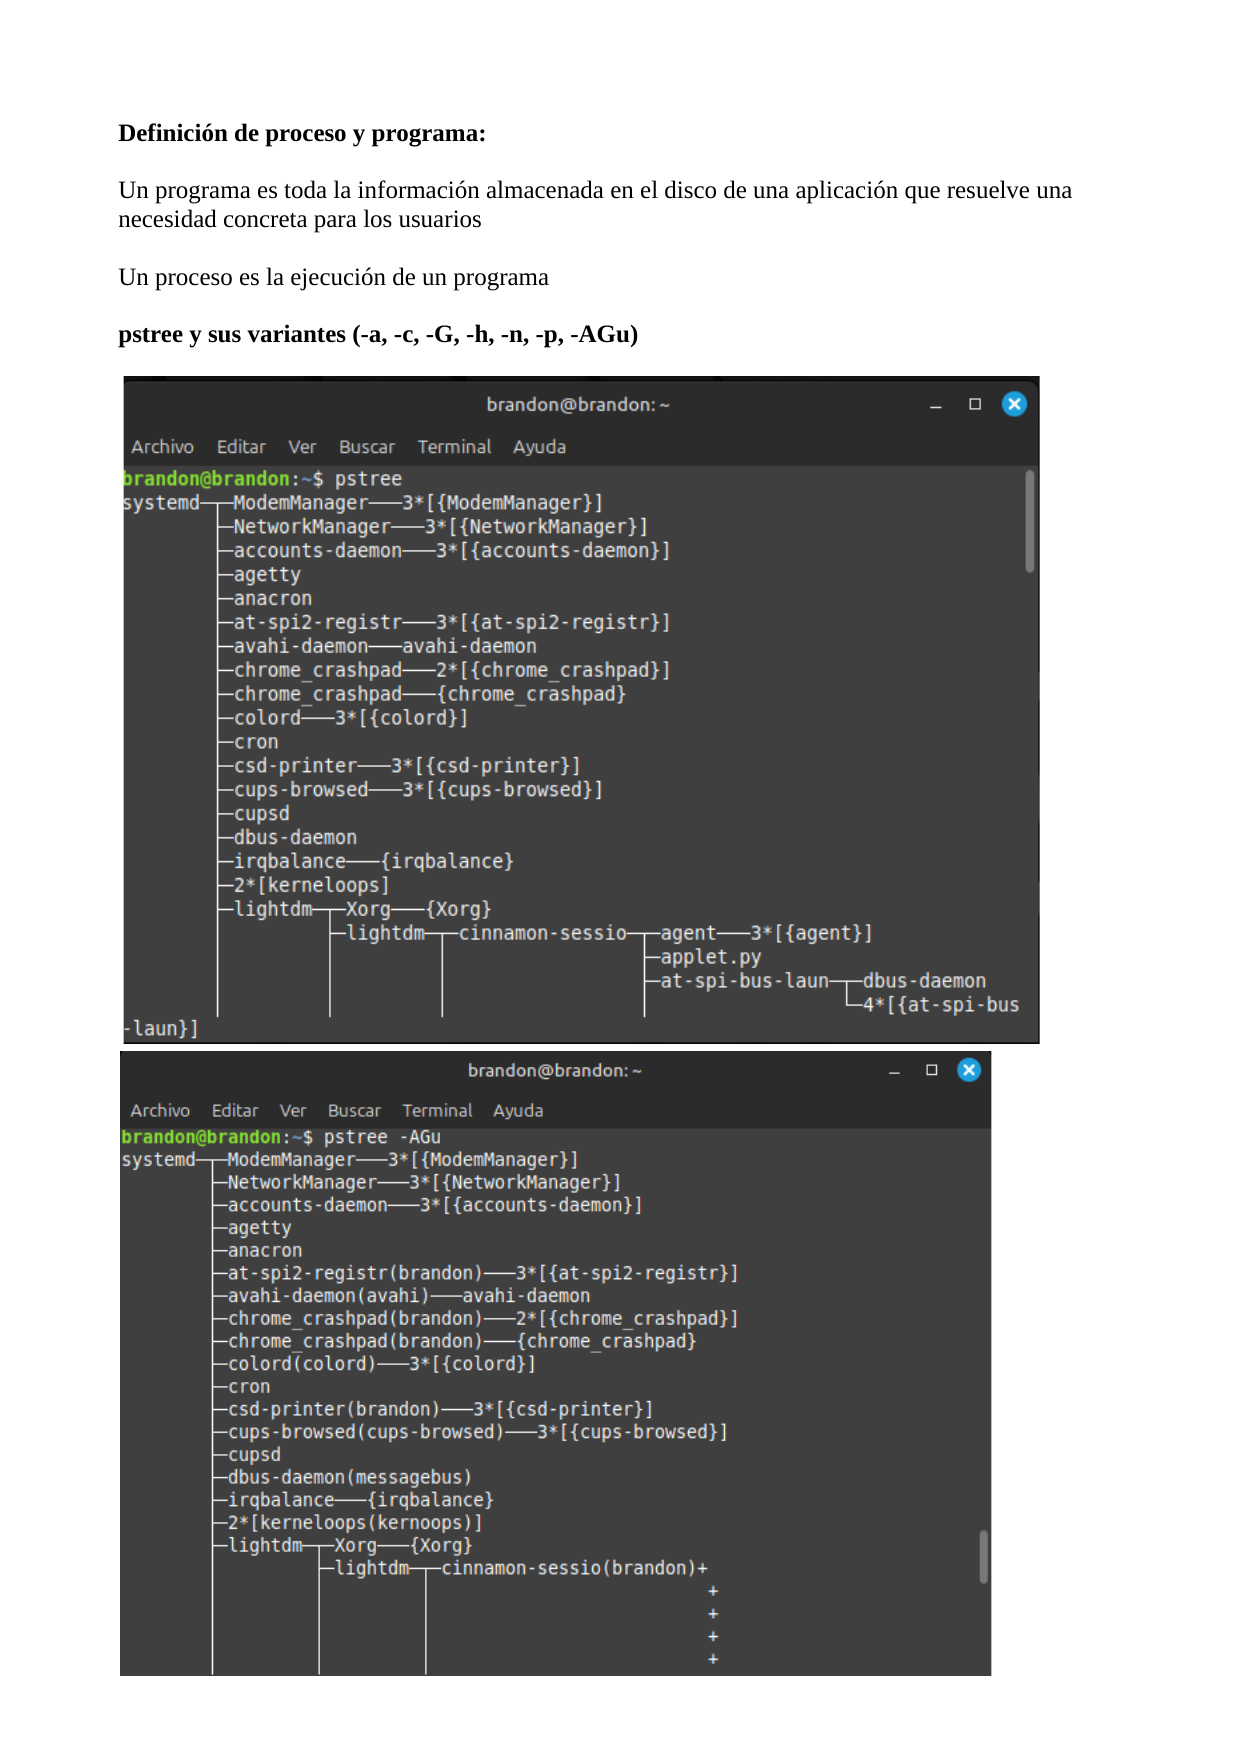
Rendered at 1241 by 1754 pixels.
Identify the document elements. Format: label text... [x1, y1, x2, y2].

text Un proceso es la ejecución de un programa [118, 262, 1122, 291]
picture [123, 376, 1040, 1044]
picture [120, 1051, 992, 1676]
text Definición de proceso y programa: [118, 118, 1122, 147]
text pstree y sus variantes (-a, -c, -G, -h, -n, -p, -AGu) [118, 319, 1122, 348]
text Un programa es toda la información almacenada en el disco de una aplicación que resuelve una necesidad concreta para los usuarios [118, 147, 1122, 233]
